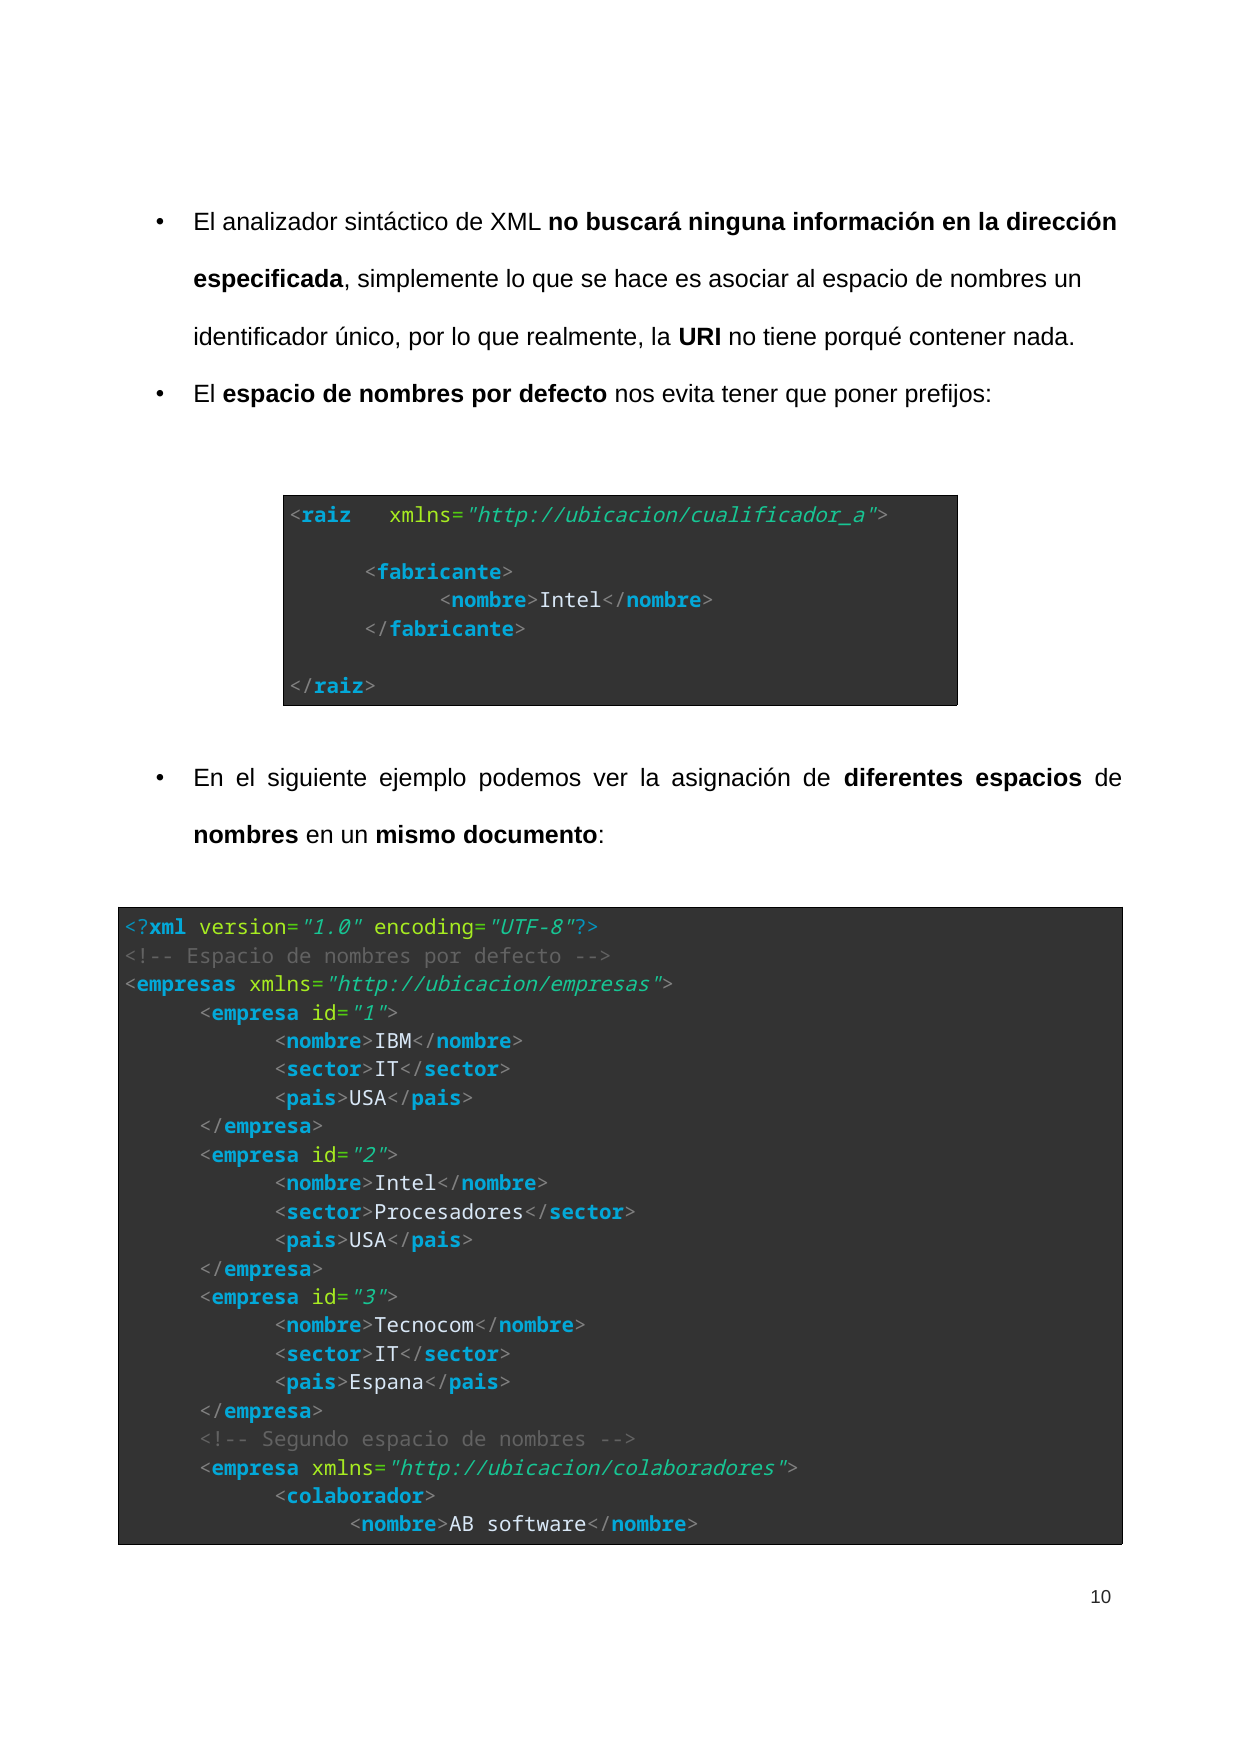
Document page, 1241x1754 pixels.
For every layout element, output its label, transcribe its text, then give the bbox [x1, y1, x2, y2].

list El espacio de nombres por defecto nos evita tener que poner prefijos: [156, 379, 1122, 408]
table_header <?xml version="1.0" encoding="UTF-8"?> <!-- Espacio de nombres por defecto --> <empresas xmlns="http://ubicacion/empresas"> <empresa id="1"> <nombre>IBM</nombre> <sector>IT</sector> <pais>USA</pais> </empresa> <empresa id="2"> <nombre>Intel</nombre> <sector>Procesadores</sector> <pais>USA</pais> </empresa> <empresa id="3"> <nombre>Tecnocom</nombre> <sector>IT</sector> <pais>Espana</pais> </empresa> <!-- Segundo espacio de nombres --> <empresa xmlns="http://ubicacion/colaboradores"> <colaborador> <nombre>AB software</nombre> [119, 908, 1122, 1544]
list En el siguiente ejemplo podemos ver la asignación de diferentes espacios de nombres en un mismo documento: [156, 763, 1122, 849]
table_header <raiz xmlns="http://ubicacion/cualificador_a"> <fabricante> <nombre>Intel</nombre> </fabricante> </raiz> [284, 496, 957, 705]
list El analizador sintáctico de XML no buscará ninguna información en la dirección especificada, simplemente lo que se hace es asociar al espacio de nombres un identificador único, por lo que realmente, la URI no tiene porqué contener nada. [156, 207, 1122, 351]
